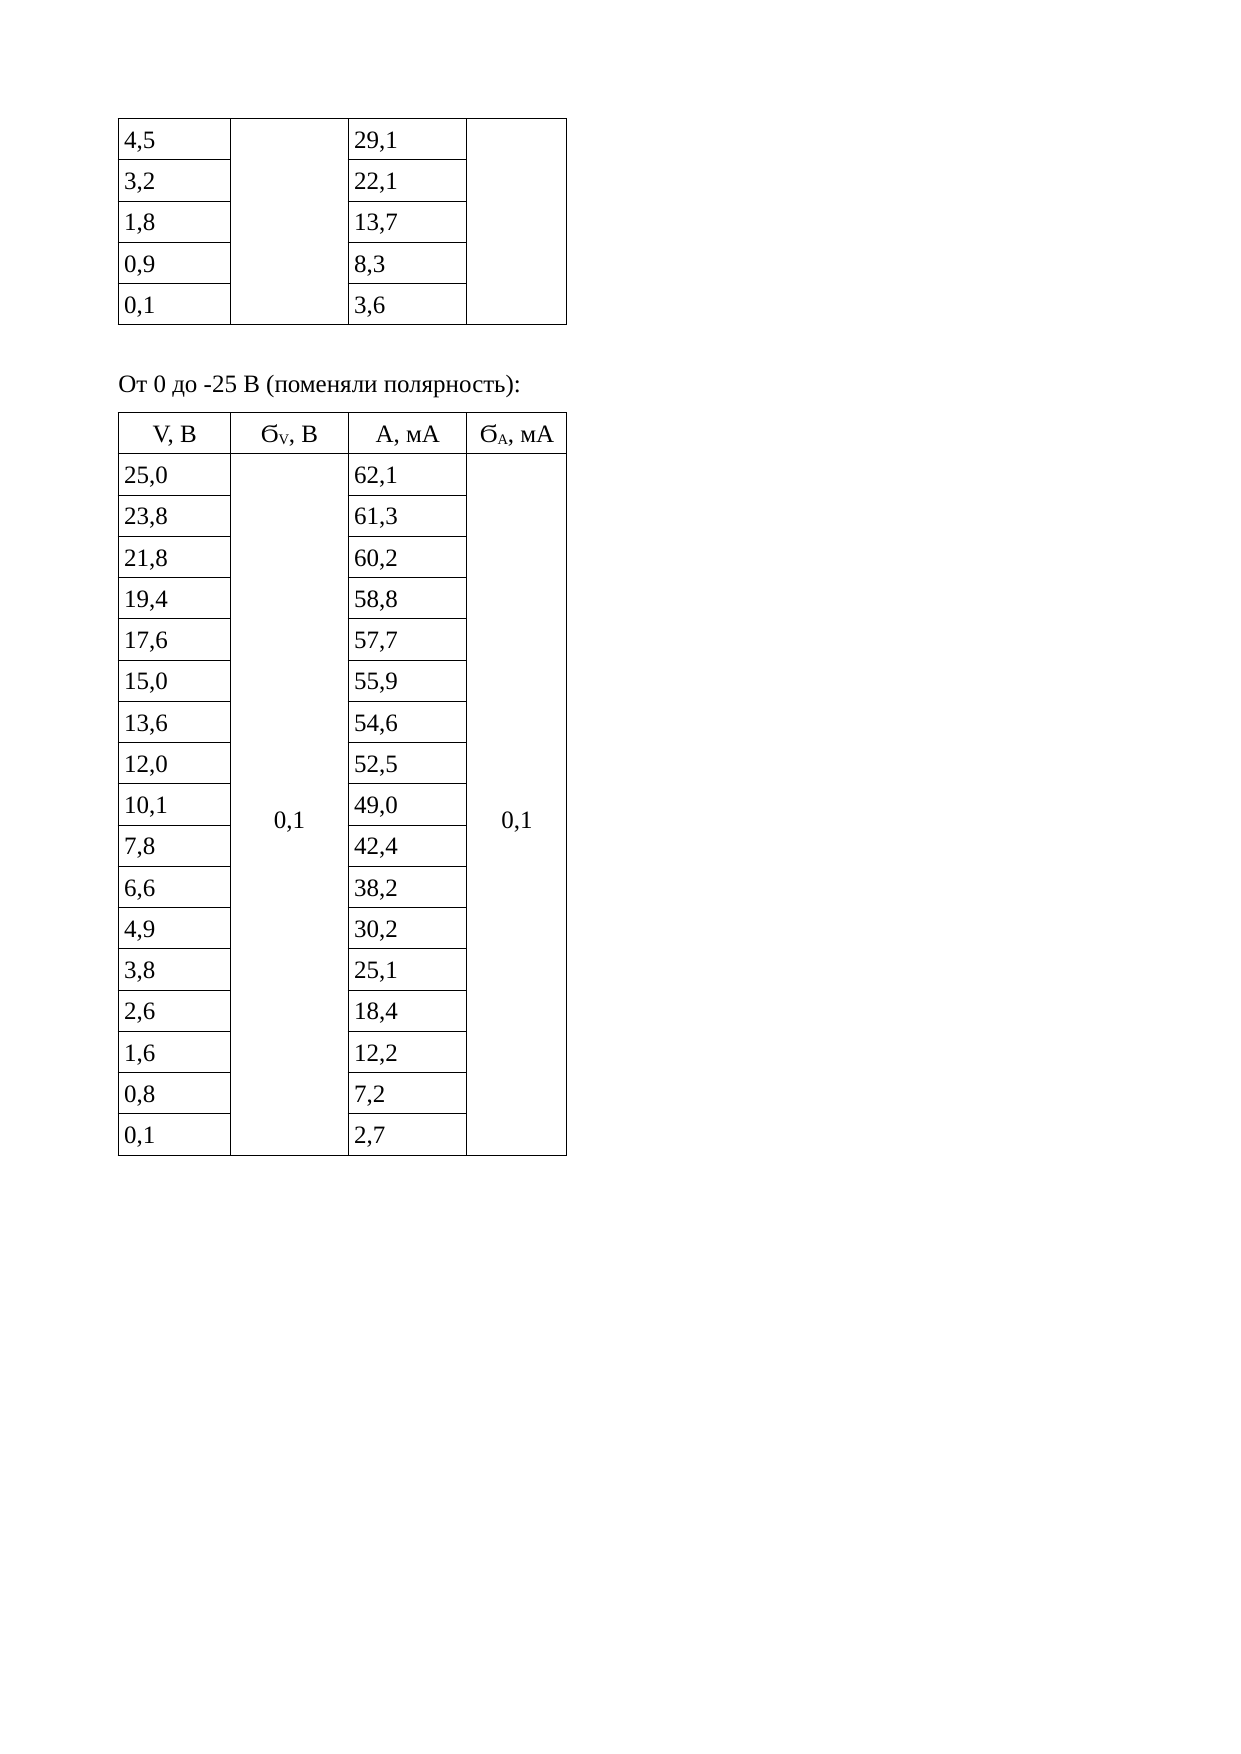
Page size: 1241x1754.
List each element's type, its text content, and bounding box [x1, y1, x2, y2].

table_cell 49,0 [349, 784, 466, 824]
table_cell 0,9 [119, 243, 230, 283]
table_cell 4,9 [119, 908, 230, 948]
table_cell 6,6 [119, 867, 230, 907]
table_cell 25,0 [119, 454, 230, 494]
table_cell 2,7 [349, 1114, 466, 1154]
table_cell 0,1 [119, 284, 230, 324]
table_cell 0,1 [119, 1114, 230, 1154]
table_cell 19,4 [119, 578, 230, 618]
table_cell 17,6 [119, 619, 230, 659]
table_cell 13,6 [119, 702, 230, 742]
table_header ϬV, В [231, 413, 348, 453]
table_cell 8,3 [349, 243, 466, 283]
table_cell 54,6 [349, 702, 466, 742]
table_cell 52,5 [349, 743, 466, 783]
table_cell 18,4 [349, 991, 466, 1031]
table_cell 25,1 [349, 949, 466, 989]
table_cell 57,7 [349, 619, 466, 659]
table_cell 12,0 [119, 743, 230, 783]
table_cell 58,8 [349, 578, 466, 618]
table_header A, мА [349, 413, 466, 453]
table_cell 2,6 [119, 991, 230, 1031]
table_cell [467, 119, 566, 324]
table_header V, В [119, 413, 230, 453]
table_cell 23,8 [119, 496, 230, 536]
table_cell 62,1 [349, 454, 466, 494]
table_cell 22,1 [349, 160, 466, 201]
table_cell 1,8 [119, 202, 230, 242]
table_cell 3,6 [349, 284, 466, 324]
table_cell 29,1 [349, 119, 466, 159]
table_header ϬA, мА [467, 413, 566, 453]
table_cell 55,9 [349, 661, 466, 701]
table_cell 7,8 [119, 826, 230, 866]
table_cell 15,0 [119, 661, 230, 701]
table_cell 13,7 [349, 202, 466, 242]
table_cell 1,6 [119, 1032, 230, 1072]
table_cell 42,4 [349, 826, 466, 866]
table_cell 0,1 [231, 454, 348, 1154]
table_cell 38,2 [349, 867, 466, 907]
table_cell [231, 119, 348, 324]
table_cell 3,8 [119, 949, 230, 989]
table_cell 4,5 [119, 119, 230, 159]
table_cell 30,2 [349, 908, 466, 948]
table_cell 61,3 [349, 496, 466, 536]
table_cell 10,1 [119, 784, 230, 824]
text От 0 до -25 В (поменяли полярность): [118, 369, 1122, 397]
table_cell 12,2 [349, 1032, 466, 1072]
table_cell 21,8 [119, 537, 230, 577]
table_cell 3,2 [119, 160, 230, 201]
table_cell 0,8 [119, 1073, 230, 1113]
table_cell 60,2 [349, 537, 466, 577]
table_cell 7,2 [349, 1073, 466, 1113]
table_cell 0,1 [467, 454, 566, 1154]
